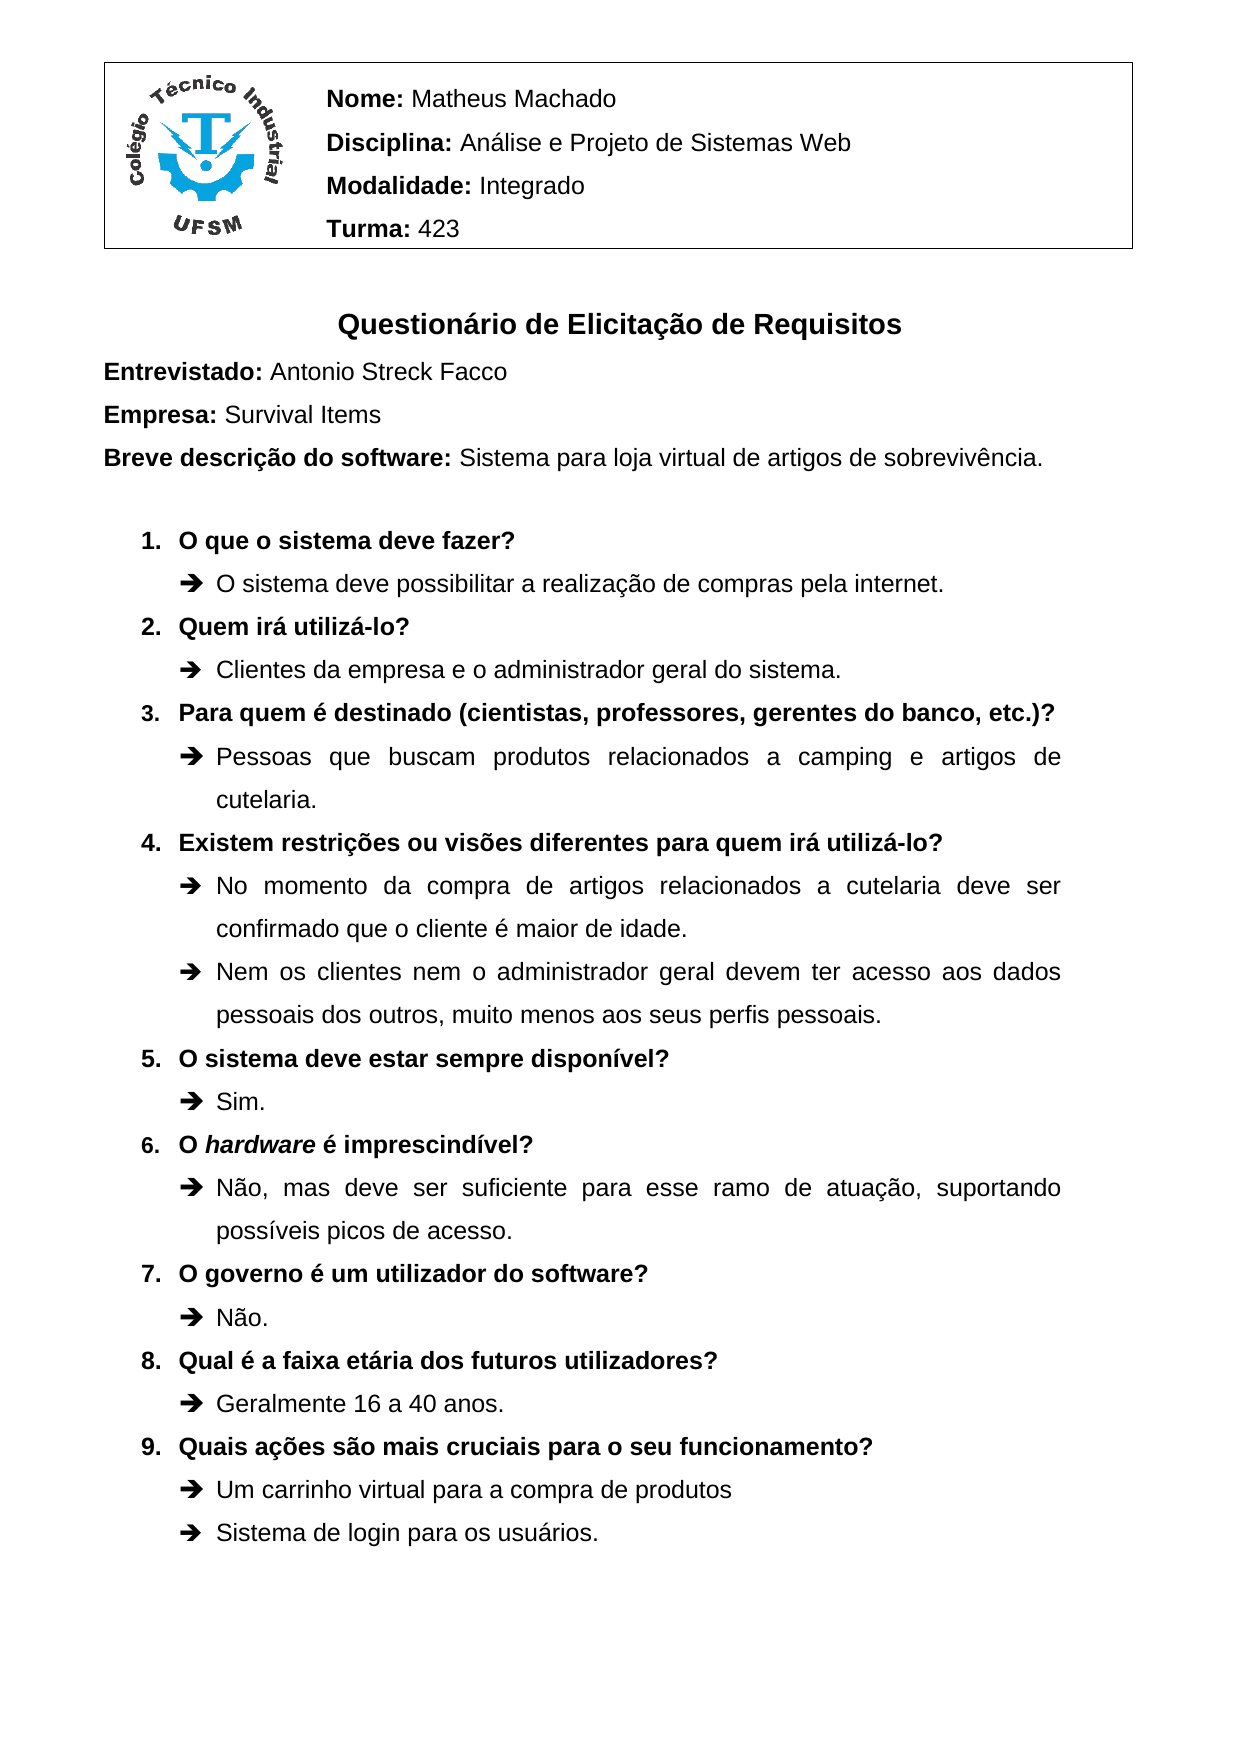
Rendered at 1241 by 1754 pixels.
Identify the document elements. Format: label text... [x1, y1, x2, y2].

list Um carrinho virtual para a compra de produtos [178, 1475, 1063, 1504]
list Quem irá utilizá-lo? [141, 612, 1063, 641]
list O hardware é imprescindível? [141, 1130, 1063, 1159]
list O sistema deve possibilitar a realização de compras pela internet. [178, 569, 1063, 598]
list Para quem é destinado (cientistas, professores, gerentes do banco, etc.)? [141, 698, 1063, 727]
list Pessoas que buscam produtos relacionados a camping e artigos de cutelaria. [178, 742, 1063, 813]
list O governo é um utilizador do software? [141, 1259, 1063, 1288]
list Existem restrições ou visões diferentes para quem irá utilizá-lo? [141, 828, 1063, 857]
list Qual é a faixa etária dos futuros utilizadores? [141, 1346, 1063, 1374]
list Geralmente 16 a 40 anos. [178, 1389, 1063, 1418]
list Empresa: Survival Items [103, 400, 1137, 429]
picture [126, 75, 283, 235]
list Sistema de login para os usuários. [178, 1518, 1063, 1547]
list Clientes da empresa e o administrador geral do sistema. [178, 655, 1063, 684]
text Questionário de Elicitação de Requisitos [177, 307, 1063, 340]
list Entrevistado: Antonio Streck Facco [103, 357, 1137, 386]
list No momento da compra de artigos relacionados a cutelaria deve ser confirmado que o cliente é maior de idade. [178, 871, 1063, 943]
list Quais ações são mais cruciais para o seu funcionamento? [141, 1432, 1063, 1461]
list Breve descrição do software: Sistema para loja virtual de artigos de sobrevivência. [103, 443, 1137, 472]
list Não. [178, 1302, 1063, 1331]
list Sim. [178, 1087, 1063, 1116]
list Não, mas deve ser suficiente para esse ramo de atuação, suportando possíveis picos de acesso. [178, 1173, 1063, 1245]
list O sistema deve estar sempre disponível? [141, 1043, 1063, 1072]
list O que o sistema deve fazer? [141, 526, 1063, 554]
list Nem os clientes nem o administrador geral devem ter acesso aos dados pessoais dos outros, muito menos aos seus perfis pessoais. [178, 957, 1063, 1029]
